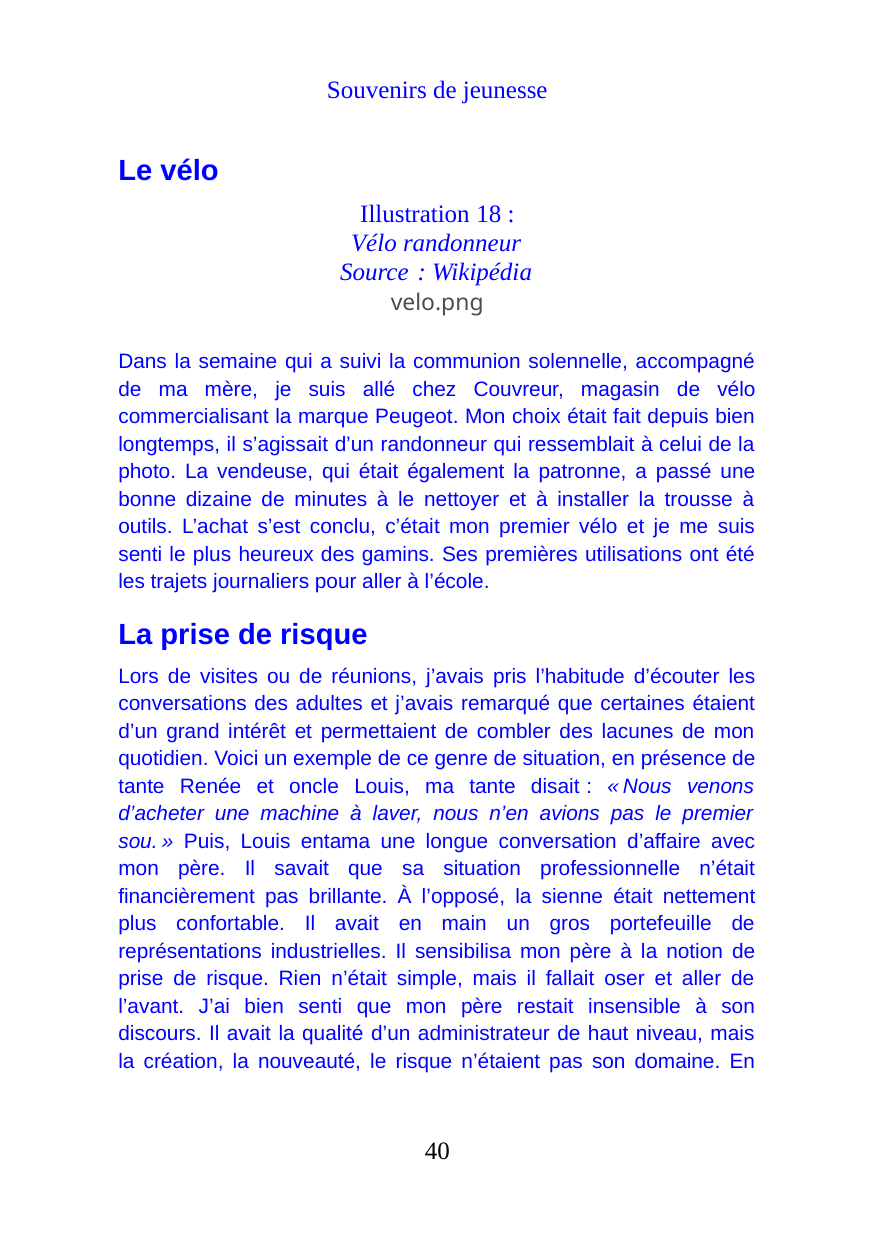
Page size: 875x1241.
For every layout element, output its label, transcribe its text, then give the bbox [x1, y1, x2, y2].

text Vélo randonneur [118, 228, 756, 257]
subtitle Le vélo [118, 153, 756, 187]
text velo.png [118, 286, 756, 317]
text Illustration 18 : [118, 199, 756, 228]
subtitle La prise de risque [118, 617, 756, 651]
text Dans la semaine qui a suivi la communion solennelle, accompagné de ma mère, je suis allé chez Couvreur, magasin de vélo commercialisant la marque Peugeot. Mon choix était fait depuis bien longtemps, il s’agissait d’un randonneur qui ressemblait à celui de la photo. La vendeuse, qui était également la patronne, a passé une bonne dizaine de minutes à le nettoyer et à installer la trousse à outils. L’achat s’est conclu, c’était mon premier vélo et je me suis senti le plus heureux des gamins. Ses premières utilisations ont été les trajets journaliers pour aller à l’école. [118, 349, 756, 593]
text Lors de visites ou de réunions, j’avais pris l’habitude d’écouter les conversations des adultes et j’avais remarqué que certaines étaient d’un grand intérêt et permettaient de combler des lacunes de mon quotidien. Voici un exemple de ce genre de situation, en présence de tante Renée et oncle Louis, ma tante disait : « Nous venons d’acheter une machine à laver, nous n’en avions pas le premier sou. » Puis, Louis entama une longue conversation d’affaire avec mon père. Il savait que sa situation professionnelle n’était financièrement pas brillante. À l’opposé, la sienne était nettement plus confortable. Il avait en main un gros portefeuille de représentations industrielles. Il sensibilisa mon père à la notion de prise de risque. Rien n’était simple, mais il fallait oser et aller de l’avant. J’ai bien senti que mon père restait insensible à son discours. Il avait la qualité d’un administrateur de haut niveau, mais la création, la nouveauté, le risque n’étaient pas son domaine. En [118, 663, 756, 1072]
text Source : Wikipédia [118, 257, 756, 286]
